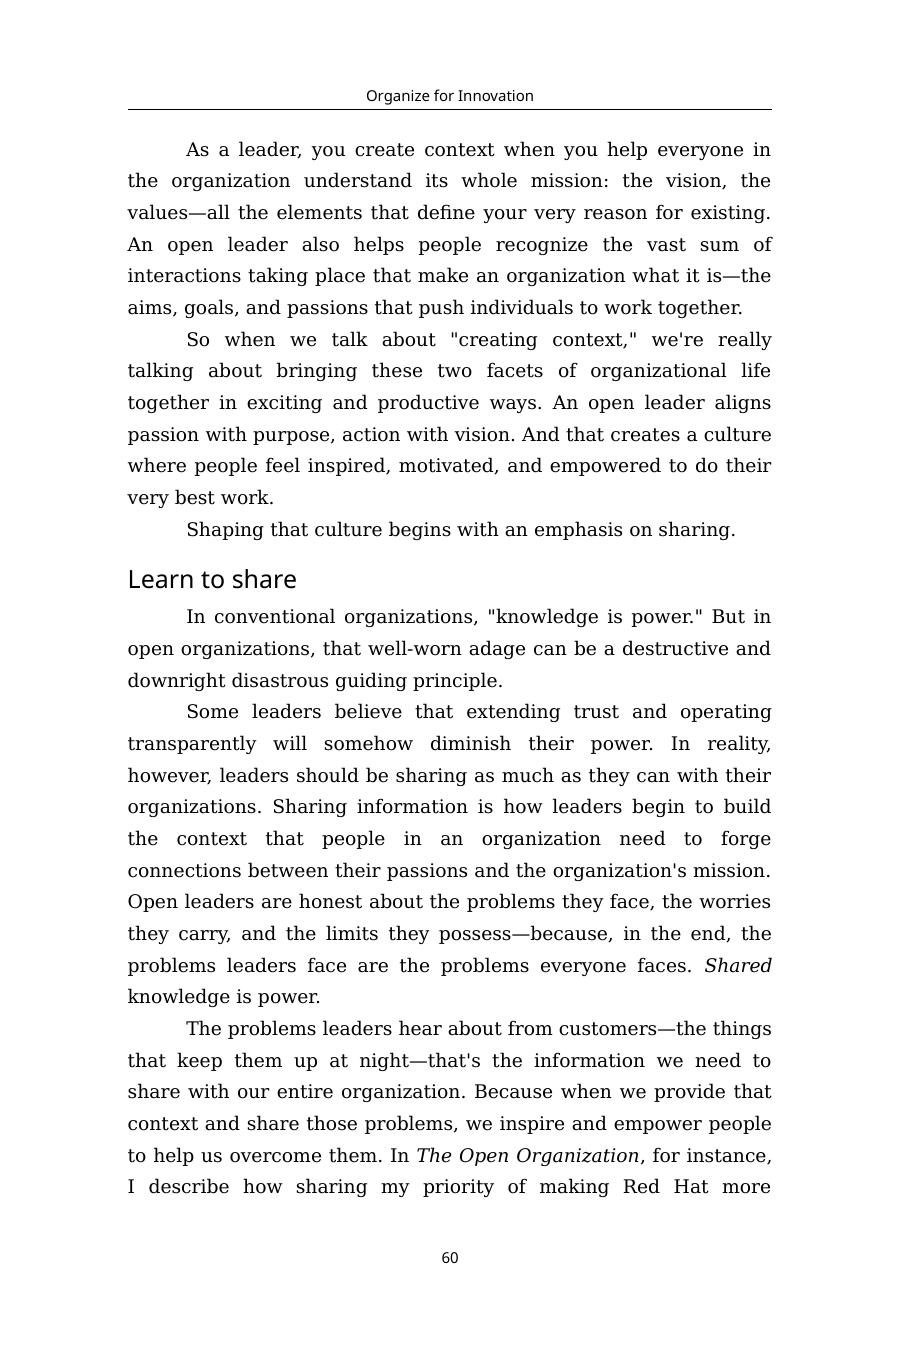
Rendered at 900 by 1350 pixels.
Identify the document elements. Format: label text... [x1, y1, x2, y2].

text So when we talk about "creating context," we're really talking about bringing these two facets of organizational life together in exciting and productive ways. An open leader aligns passion with purpose, action with vision. And that creates a culture where people feel inspired, motivated, and empowered to do their very best work. [127, 329, 772, 509]
text The problems leaders hear about from customers—the things that keep them up at night—that's the information we need to share with our entire organization. Because when we provide that context and share those problems, we inspire and empower people to help us overcome them. In The Open Organization, for instance, I describe how sharing my priority of making Red Hat more [127, 1018, 772, 1198]
subtitle Learn to share [127, 565, 772, 594]
text In conventional organizations, "knowledge is power." But in open organizations, that well-worn adage can be a destructive and downright disastrous guiding principle. [127, 606, 772, 692]
text As a leader, you create context when you help everyone in the organization understand its whole mission: the vision, the values—all the elements that define your very reason for existing. An open leader also helps people recognize the vast sum of interactions taking place that make an organization what it is—the aims, goals, and passions that push individuals to work together. [127, 139, 772, 319]
text Shaping that culture begins with an emphasis on sharing. [127, 519, 772, 541]
text Some leaders believe that extending trust and operating transparently will somehow diminish their power. In reality, however, leaders should be sharing as much as they can with their organizations. Sharing information is how leaders begin to build the context that people in an organization need to forge connections between their passions and the organization's mission. Open leaders are honest about the problems they face, the worries they carry, and the limits they possess—because, in the end, the problems leaders face are the problems everyone faces. Shared knowledge is power. [127, 701, 772, 1008]
